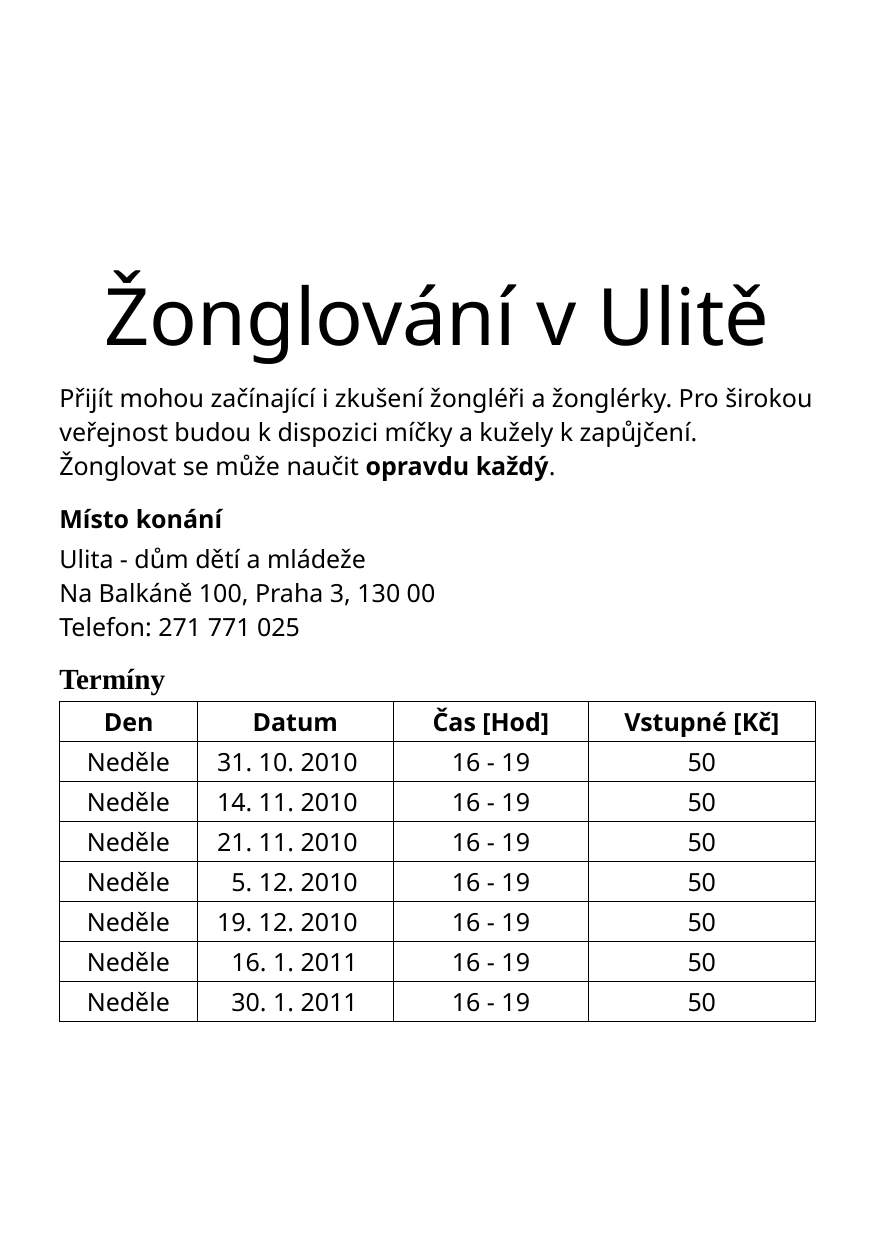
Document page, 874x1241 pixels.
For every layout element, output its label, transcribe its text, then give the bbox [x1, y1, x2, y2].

subtitle Místo konání [59, 501, 815, 535]
table_header [563, 59, 815, 235]
table_cell 50 [589, 902, 815, 941]
table_cell Neděle [60, 742, 197, 781]
table_cell 16 - 19 [394, 902, 588, 941]
table_cell 30. 1. 2011 [198, 982, 393, 1021]
table_cell Neděle [60, 902, 197, 941]
table_cell 19. 12. 2010 [198, 902, 393, 941]
table_cell 16 - 19 [394, 942, 588, 981]
table_header [59, 59, 311, 235]
table_cell 14. 11. 2010 [198, 782, 393, 821]
table_cell 50 [589, 862, 815, 901]
table_cell Neděle [60, 822, 197, 861]
table_cell 50 [589, 742, 815, 781]
table_cell 50 [589, 982, 815, 1021]
subtitle Termíny [59, 662, 815, 696]
table_cell Neděle [60, 782, 197, 821]
text Přijít mohou začínající i zkušení žongléři a žonglérky. Pro širokou veřejnost budou k dispozici míčky a kužely k zapůjčení. Žonglovat se může naučit opravdu každý. [59, 381, 815, 483]
table_cell 16 - 19 [394, 822, 588, 861]
table_cell 16. 1. 2011 [198, 942, 393, 981]
table_cell 16 - 19 [394, 782, 588, 821]
table_cell 50 [589, 942, 815, 981]
table_header Datum [198, 702, 393, 741]
table_cell 5. 12. 2010 [198, 862, 393, 901]
table_header Čas [Hod] [394, 702, 588, 741]
table_cell 16 - 19 [394, 742, 588, 781]
table_cell 16 - 19 [394, 982, 588, 1021]
table_cell 50 [589, 822, 815, 861]
text Ulita - dům dětí a mládeže Na Balkáně 100, Praha 3, 130 00 Telefon: 271 771 025 [59, 541, 815, 643]
table_header [311, 59, 563, 235]
table_cell 21. 11. 2010 [198, 822, 393, 861]
table_header Vstupné [Kč] [589, 702, 815, 741]
table_cell 31. 10. 2010 [198, 742, 393, 781]
table_cell Neděle [60, 862, 197, 901]
table_header Den [60, 702, 197, 741]
subtitle Žonglování v Ulitě [59, 260, 815, 368]
table_cell Neděle [60, 982, 197, 1021]
table_cell Neděle [60, 942, 197, 981]
table_header [59, 1061, 815, 1152]
table_cell 16 - 19 [394, 862, 588, 901]
table_cell 50 [589, 782, 815, 821]
